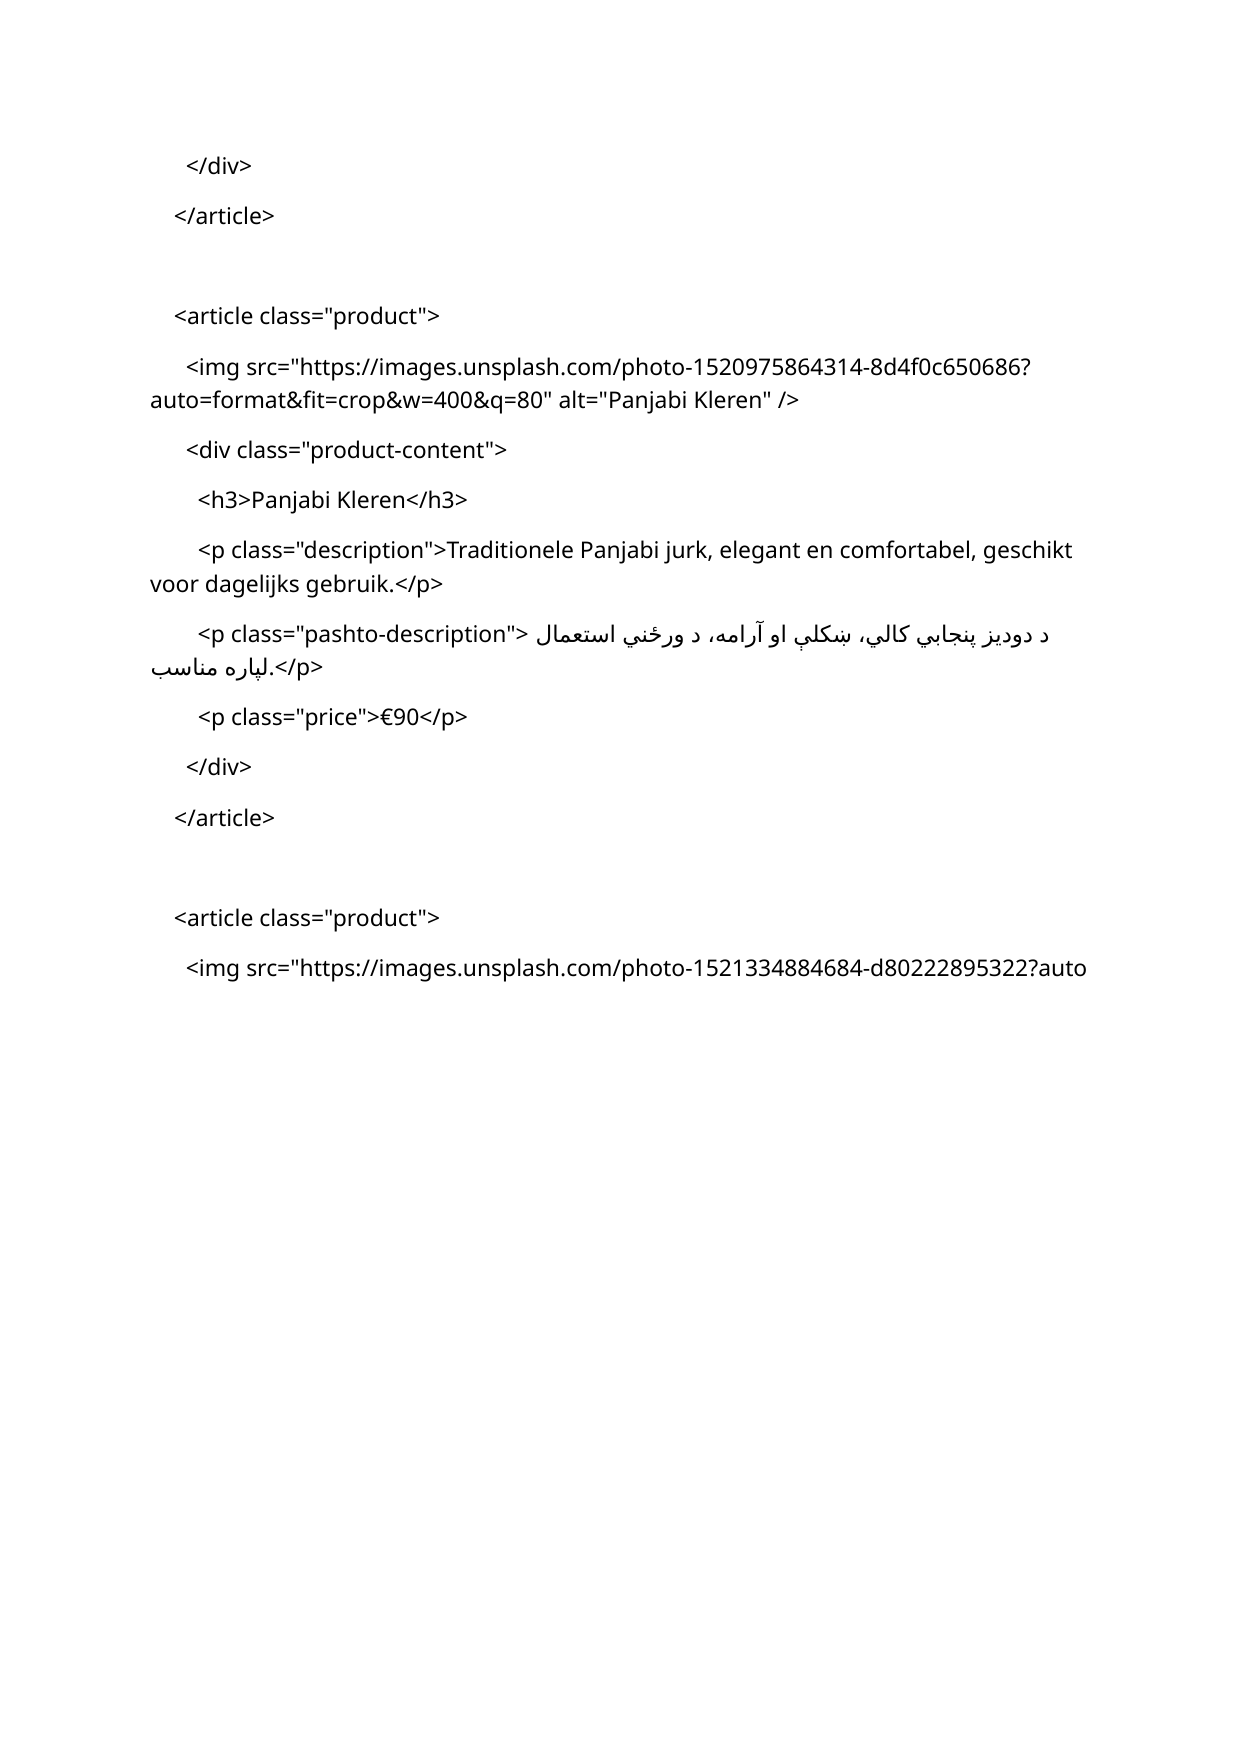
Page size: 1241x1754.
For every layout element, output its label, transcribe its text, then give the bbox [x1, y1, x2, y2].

text </div> [150, 150, 1090, 181]
text <img src="https://images.unsplash.com/photo-1521334884684-d80222895322?auto [150, 952, 1090, 983]
text </div> [150, 751, 1090, 783]
text <p class="description">Traditionele Panjabi jurk, elegant en comfortabel, geschikt voor dagelijks gebruik.</p> [150, 534, 1090, 599]
text <h3>Panjabi Kleren</h3> [150, 484, 1090, 515]
text <article class="product"> [150, 300, 1090, 332]
text <p class="pashto-description">د دودیز پنجابي کالي، ښکلې او آرامه، د ورځني استعمال لپاره مناسب.</p> [150, 618, 1090, 682]
text </article> [150, 200, 1090, 231]
text <p class="price">€90</p> [150, 701, 1090, 732]
text </article> [150, 801, 1090, 833]
text <article class="product"> [150, 902, 1090, 933]
text <div class="product-content"> [150, 434, 1090, 465]
text <img src="https://images.unsplash.com/photo-1520975864314-8d4f0c650686?auto=format&fit=crop&w=400&q=80" alt="Panjabi Kleren" /> [150, 350, 1090, 415]
